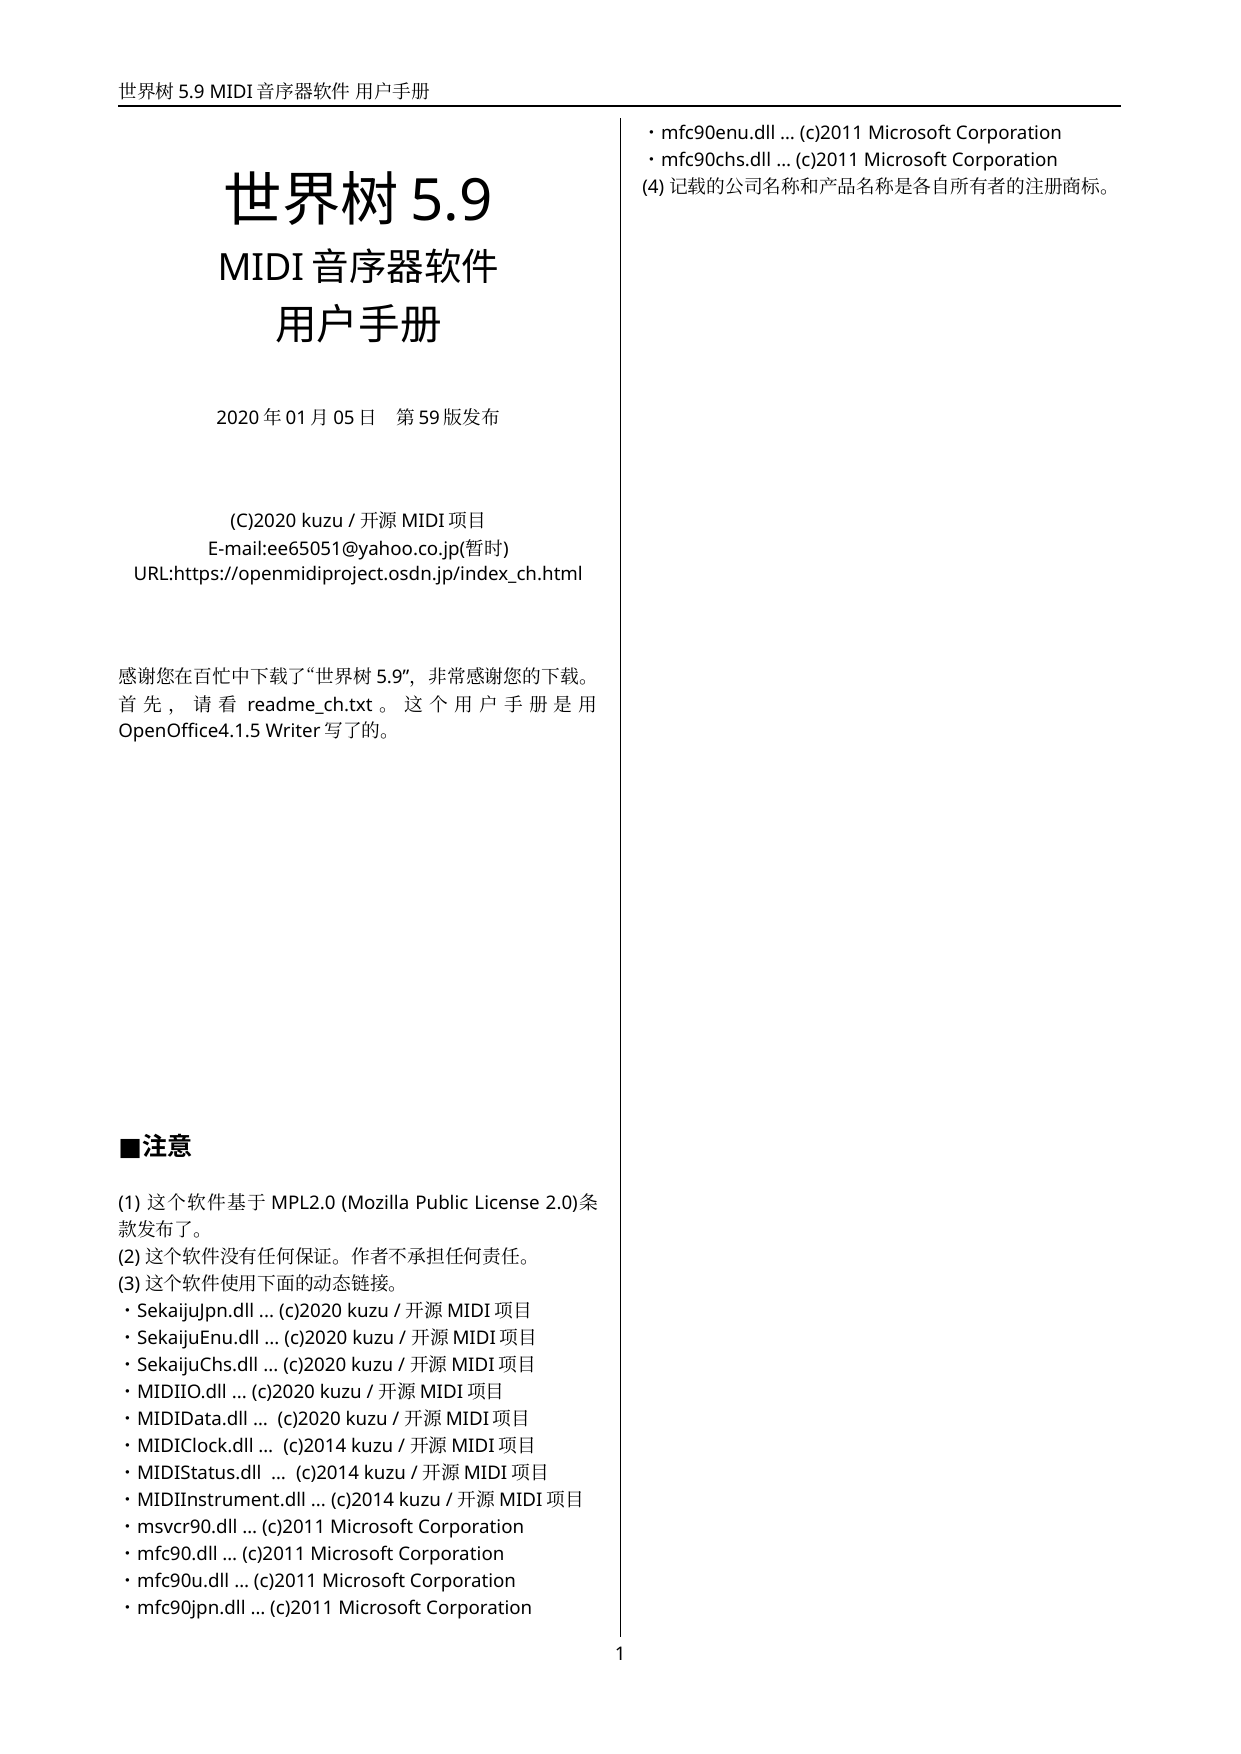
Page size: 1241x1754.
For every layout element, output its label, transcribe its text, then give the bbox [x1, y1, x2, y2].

text ・MIDIStatus.dll … (c)2014 kuzu / 开源MIDI项目 [118, 1458, 598, 1485]
text 2020年01月05日 第59版发布 [118, 403, 598, 430]
text (2) 这个软件没有任何保证。作者不承担任何责任。 [118, 1242, 598, 1269]
text ・SekaijuChs.dll ... (c)2020 kuzu / 开源MIDI项目 [118, 1350, 598, 1377]
text ・MIDIIO.dll ... (c)2020 kuzu / 开源MIDI项目 [118, 1377, 598, 1404]
text MIDI音序器软件 [118, 237, 598, 291]
text ・mfc90.dll … (c)2011 Microsoft Corporation [118, 1539, 598, 1566]
text ・msvcr90.dll … (c)2011 Microsoft Corporation [118, 1512, 598, 1539]
text ・mfc90jpn.dll … (c)2011 Microsoft Corporation [118, 1593, 598, 1619]
text ・MIDIData.dll … (c)2020 kuzu / 开源MIDI项目 [118, 1404, 598, 1431]
text ・mfc90u.dll … (c)2011 Microsoft Corporation [118, 1566, 598, 1593]
text 用户手册 [118, 291, 598, 352]
text E-mail:ee65051@yahoo.co.jp(暂时) [118, 533, 598, 560]
text ・SekaijuJpn.dll ... (c)2020 kuzu / 开源MIDI项目 [118, 1296, 598, 1323]
text ・MIDIInstrument.dll ... (c)2014 kuzu / 开源MIDI项目 [118, 1485, 598, 1512]
text (C)2020 kuzu / 开源MIDI项目 [118, 506, 598, 533]
text URL:https://openmidiproject.osdn.jp/index_ch.html [118, 560, 598, 586]
text (4) 记载的公司名称和产品名称是各自所有者的注册商标。 [642, 172, 1122, 199]
text ・mfc90enu.dll … (c)2011 Microsoft Corporation [642, 118, 1122, 145]
text ・SekaijuEnu.dll ... (c)2020 kuzu / 开源MIDI项目 [118, 1323, 598, 1350]
text (3) 这个软件使用下面的动态链接。 [118, 1269, 598, 1296]
text (1) 这个软件基于MPL2.0 (Mozilla Public License 2.0)条款发布了。 [118, 1188, 598, 1242]
text 感谢您在百忙中下载了“世界树5.9”，非常感谢您的下载。首先，请看readme_ch.txt。这个用户手册是用OpenOffice4.1.5 Writer写了的。 [118, 662, 598, 743]
text 世界树5.9 [118, 152, 598, 237]
text ■注意 [118, 1126, 598, 1162]
text ・mfc90chs.dll … (c)2011 Microsoft Corporation [642, 145, 1122, 172]
text ・MIDIClock.dll … (c)2014 kuzu / 开源MIDI项目 [118, 1431, 598, 1458]
